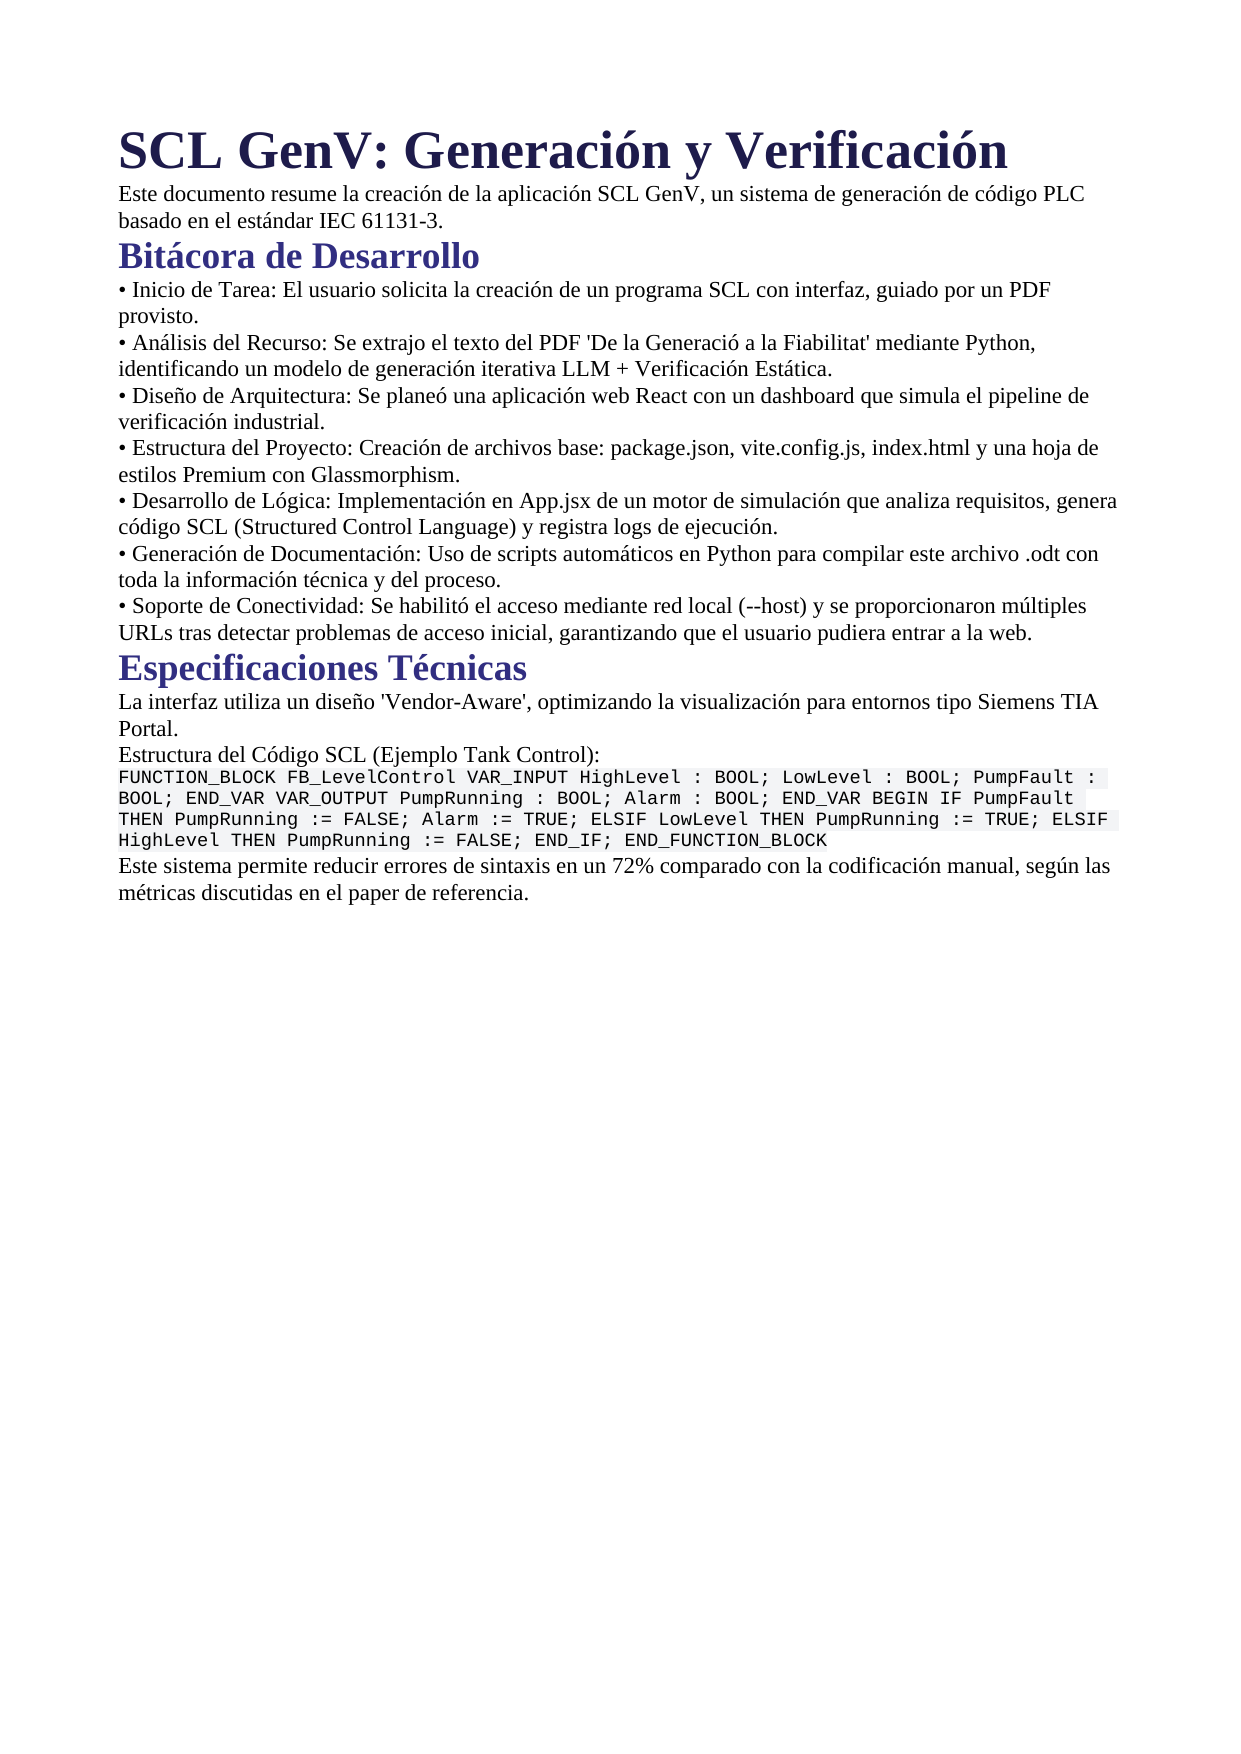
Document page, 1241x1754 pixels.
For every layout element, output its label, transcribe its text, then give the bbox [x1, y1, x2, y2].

text • Inicio de Tarea: El usuario solicita la creación de un programa SCL con interfaz, guiado por un PDF provisto. [118, 276, 1122, 329]
text Estructura del Código SCL (Ejemplo Tank Control): [118, 741, 1122, 767]
text • Estructura del Proyecto: Creación de archivos base: package.json, vite.config.js, index.html y una hoja de estilos Premium con Glassmorphism. [118, 434, 1122, 487]
subtitle Bitácora de Desarrollo [118, 233, 1122, 276]
subtitle Especificaciones Técnicas [118, 645, 1122, 688]
text • Generación de Documentación: Uso de scripts automáticos en Python para compilar este archivo .odt con toda la información técnica y del proceso. [118, 540, 1122, 592]
subtitle SCL GenV: Generación y Verificación [118, 118, 1122, 180]
text Este documento resume la creación de la aplicación SCL GenV, un sistema de generación de código PLC basado en el estándar IEC 61131-3. [118, 180, 1122, 233]
text • Soporte de Conectividad: Se habilitó el acceso mediante red local (--host) y se proporcionaron múltiples URLs tras detectar problemas de acceso inicial, garantizando que el usuario pudiera entrar a la web. [118, 592, 1122, 645]
text FUNCTION_BLOCK FB_LevelControl VAR_INPUT HighLevel : BOOL; LowLevel : BOOL; PumpFault : BOOL; END_VAR VAR_OUTPUT PumpRunning : BOOL; Alarm : BOOL; END_VAR BEGIN IF PumpFault THEN PumpRunning := FALSE; Alarm := TRUE; ELSIF LowLevel THEN PumpRunning := TRUE; ELSIF HighLevel THEN PumpRunning := FALSE; END_IF; END_FUNCTION_BLOCK [118, 767, 1122, 852]
text La interfaz utiliza un diseño 'Vendor-Aware', optimizando la visualización para entornos tipo Siemens TIA Portal. [118, 688, 1122, 741]
text • Desarrollo de Lógica: Implementación en App.jsx de un motor de simulación que analiza requisitos, genera código SCL (Structured Control Language) y registra logs de ejecución. [118, 487, 1122, 540]
text • Análisis del Recurso: Se extrajo el texto del PDF 'De la Generació a la Fiabilitat' mediante Python, identificando un modelo de generación iterativa LLM + Verificación Estática. [118, 329, 1122, 382]
text • Diseño de Arquitectura: Se planeó una aplicación web React con un dashboard que simula el pipeline de verificación industrial. [118, 382, 1122, 434]
text Este sistema permite reducir errores de sintaxis en un 72% comparado con la codificación manual, según las métricas discutidas en el paper de referencia. [118, 852, 1122, 905]
